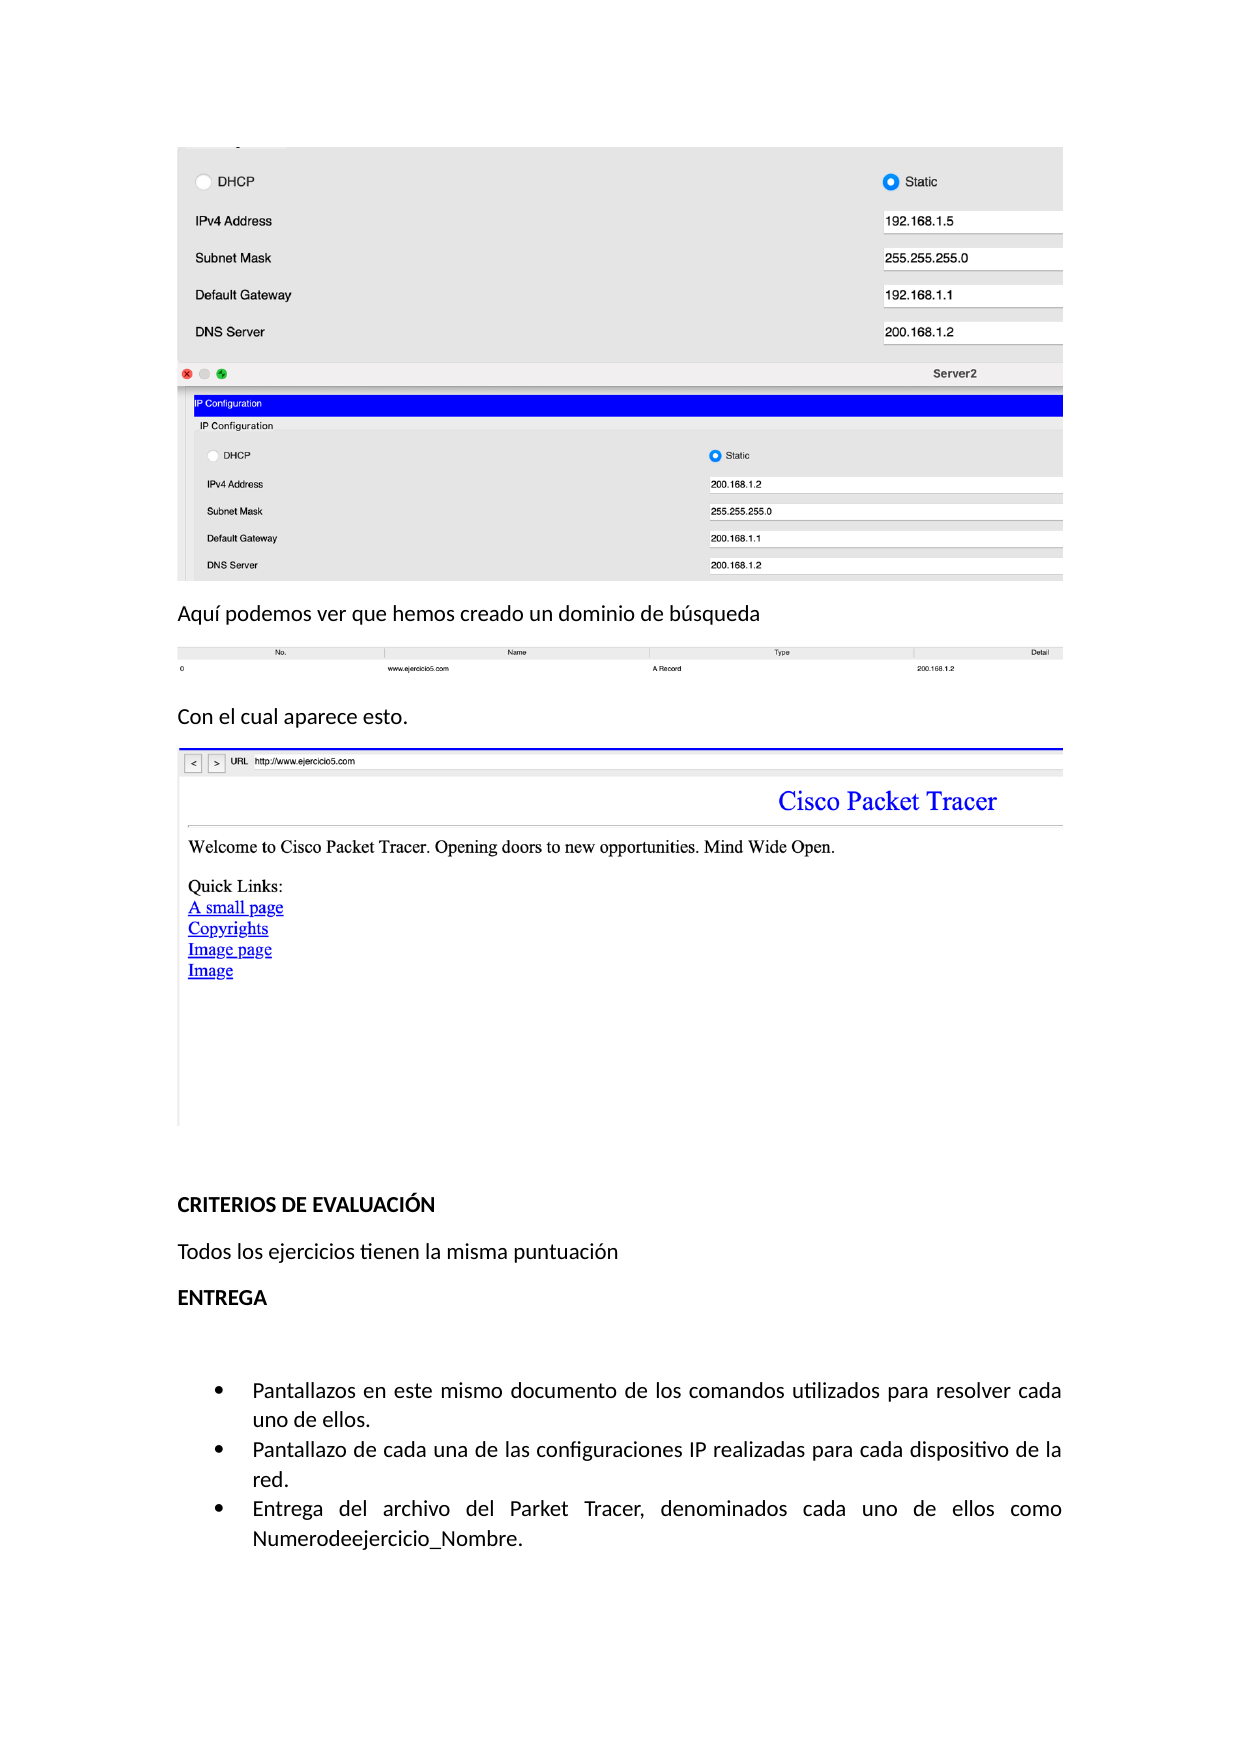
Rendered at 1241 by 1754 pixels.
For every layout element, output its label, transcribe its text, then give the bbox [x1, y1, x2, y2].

text Todos los ejercicios tienen la misma puntuación [177, 1237, 1063, 1265]
list Pantallazos en este mismo documento de los comandos utilizados para resolver cada uno de ellos. [215, 1376, 1063, 1433]
list Pantallazo de cada una de las configuraciones IP realizadas para cada dispositivo de la red. [215, 1435, 1063, 1493]
list Entrega del archivo del Parket Tracer, denominados cada uno de ellos como Numerodeejercicio_Nombre. [215, 1494, 1063, 1552]
text Con el cual aparece esto. [177, 702, 1063, 730]
text CRITERIOS DE EVALUACIÓN [177, 1190, 1063, 1218]
text Aquí podemos ver que hemos creado un dominio de búsqueda [177, 599, 1063, 627]
text ENTREGA [177, 1283, 1063, 1311]
